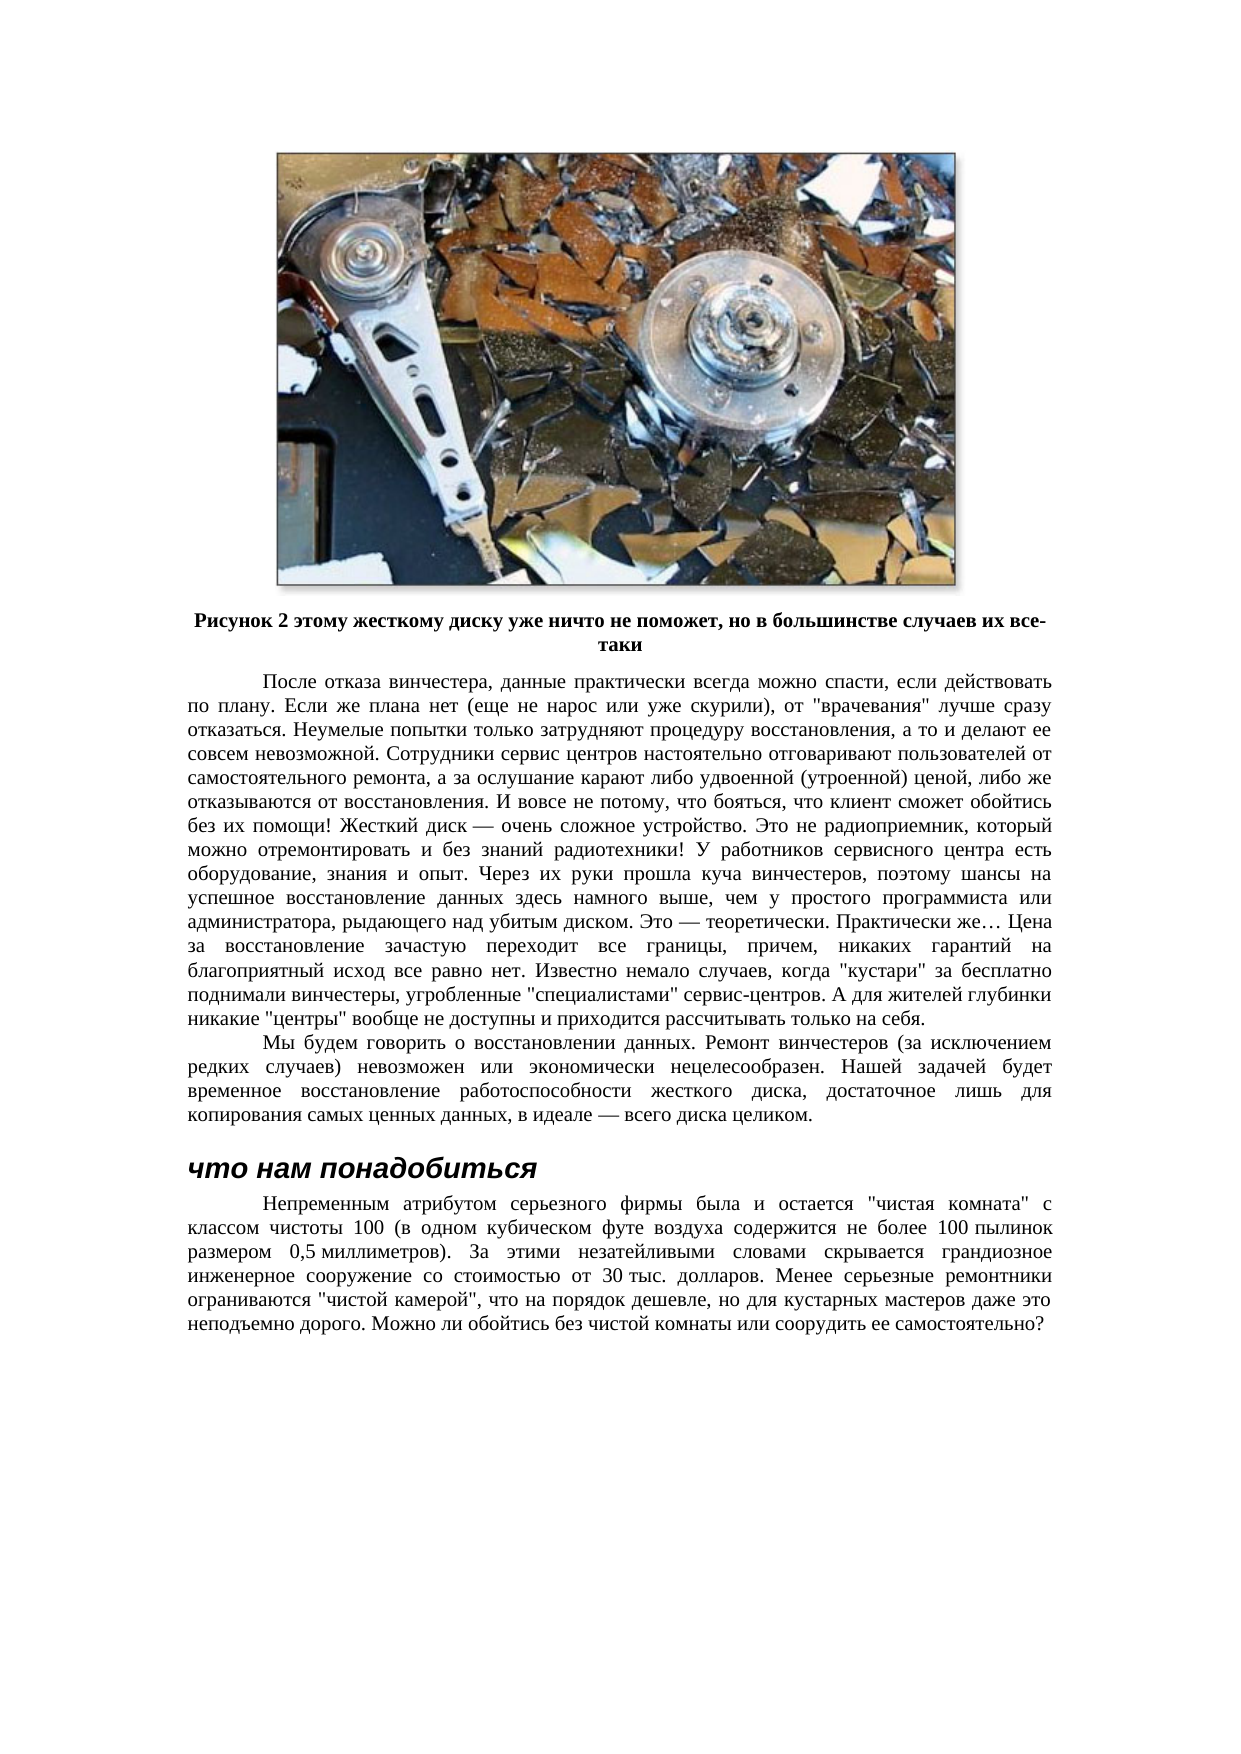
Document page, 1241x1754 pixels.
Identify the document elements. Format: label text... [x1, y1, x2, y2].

subtitle что нам понадобиться [187, 1151, 1053, 1184]
text Мы будем говорить о восстановлении данных. Ремонт винчестеров (за исключением редких случаев) невозможен или экономически нецелесообразен. Нашей задачей будет временное восстановление работоспособности жесткого диска, достаточное лишь для копирования самых ценных данных, в идеале — всего диска целиком. [187, 1030, 1053, 1126]
text После отказа винчестера, данные практически всегда можно спасти, если действовать по плану. Если же плана нет (еще не нарос или уже скурили), от "врачевания" лучше сразу отказаться. Неумелые попытки только затрудняют процедуру восстановления, а то и делают ее совсем невозможной. Сотрудники сервис центров настоятельно отговаривают пользователей от самостоятельного ремонта, а за ослушание карают либо удвоенной (утроенной) ценой, либо же отказываются от восстановления. И вовсе не потому, что бояться, что клиент сможет обойтись без их помощи! Жесткий диск — очень сложное устройство. Это не радиоприемник, который можно отремонтировать и без знаний радиотехники! У работников сервисного центра есть оборудование, знания и опыт. Через их руки прошла куча винчестеров, поэтому шансы на успешное восстановление данных здесь намного выше, чем у простого программиста или администратора, рыдающего над убитым диском. Это — теоретически. Практически же… Цена за восстановление зачастую переходит все границы, причем, никаких гарантий на благоприятный исход все равно нет. Известно немало случаев, когда "кустари" за бесплатно поднимали винчестеры, угробленные "специалистами" сервис-центров. А для жителей глубинки никакие "центры" вообще не доступны и приходится рассчитывать только на себя. [187, 669, 1053, 1030]
text Непременным атрибутом серьезного фирмы была и остается "чистая комната" с классом чистоты 100 (в одном кубическом футе воздуха содержится не более 100 пылинок размером 0,5 миллиметров). За этими незатейливыми словами скрывается грандиозное инженерное сооружение со стоимостью от 30 тыс. долларов. Менее серьезные ремонтники ограниваются "чистой камерой", что на порядок дешевле, но для кустарных мастеров даже это неподъемно дорого. Можно ли обойтись без чистой комнаты или соорудить ее самостоятельно? [187, 1191, 1053, 1335]
text Рисунок 2 этому жесткому диску уже ничто не поможет, но в большинстве случаев их все-таки [187, 608, 1053, 656]
picture [274, 150, 966, 596]
